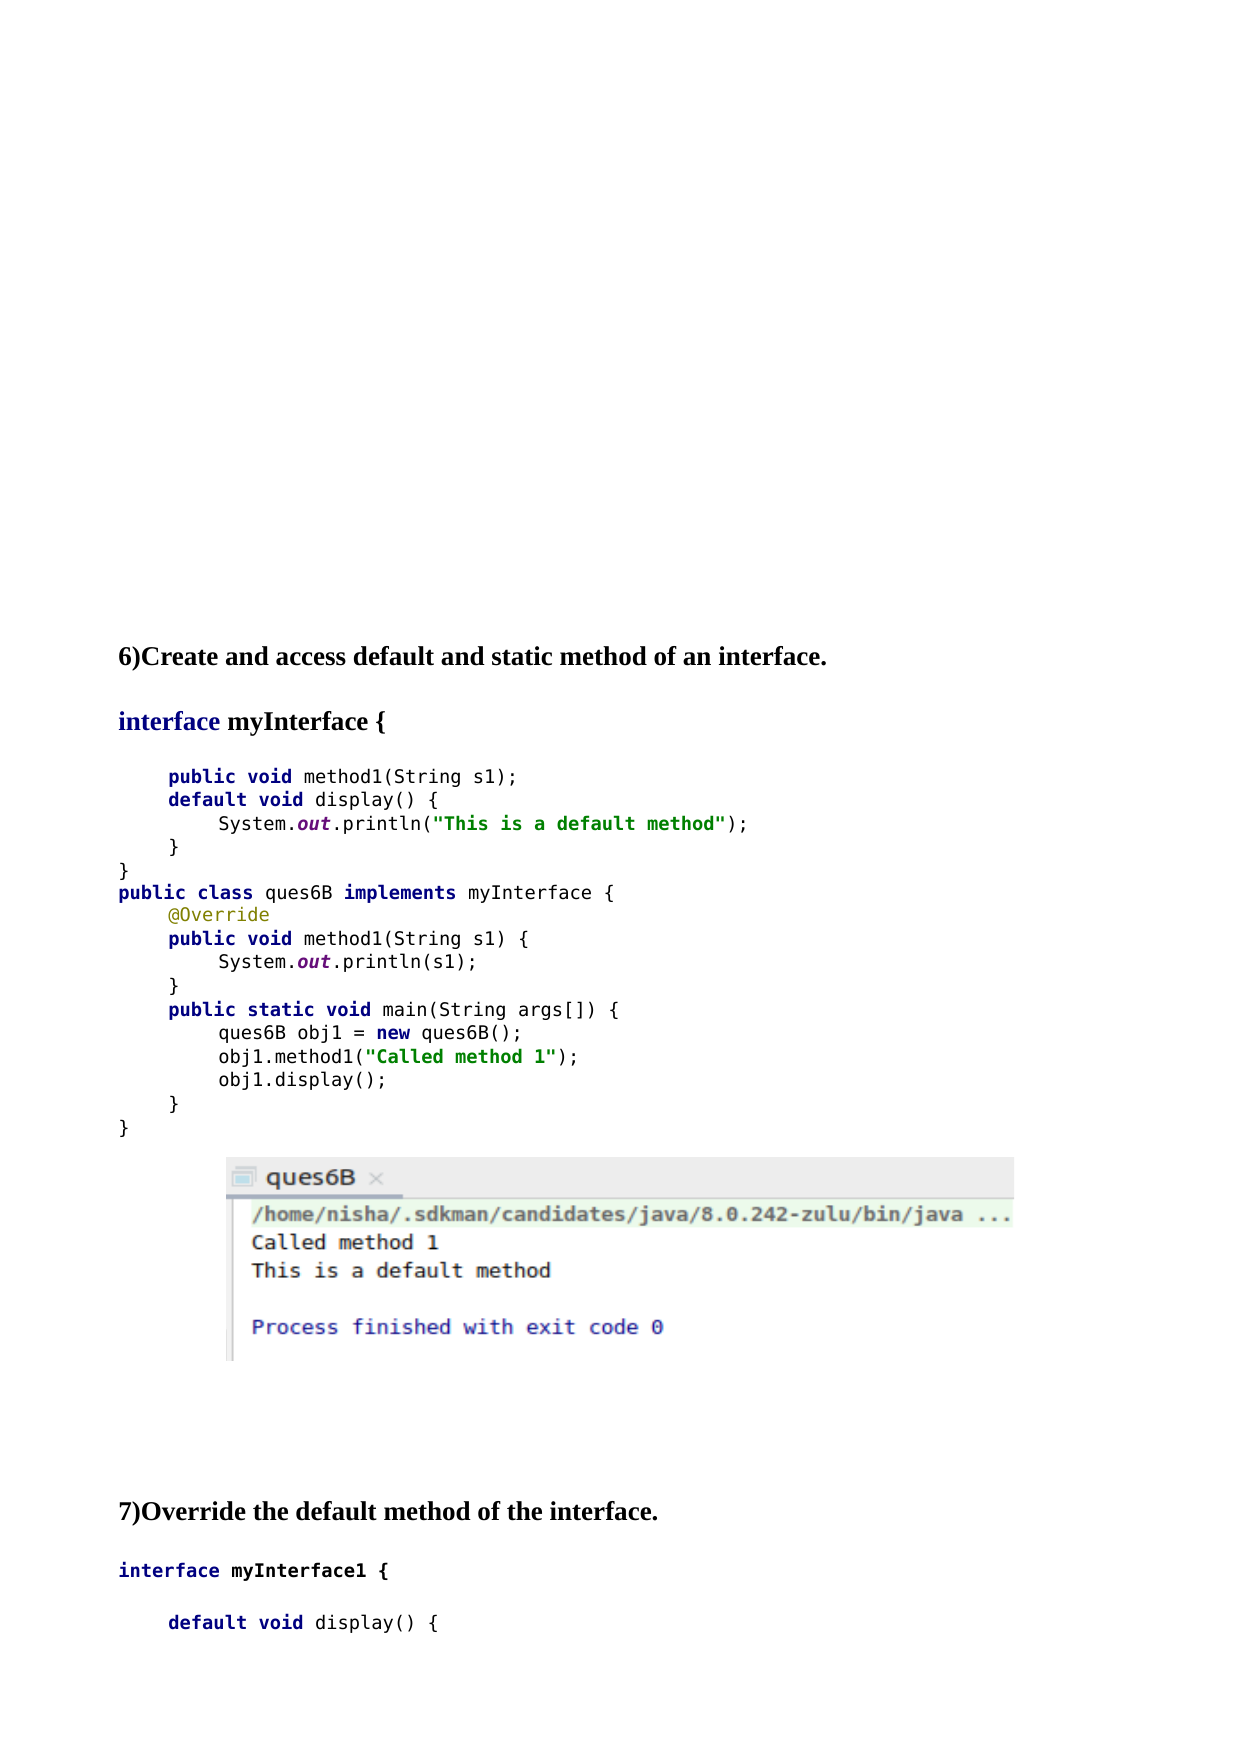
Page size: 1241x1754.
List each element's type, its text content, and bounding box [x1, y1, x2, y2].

text public void method1(String s1); [118, 766, 1122, 789]
picture [226, 1157, 1015, 1361]
text 7)Override the default method of the interface. [118, 1495, 1122, 1526]
text 6)Create and access default and static method of an interface. [118, 640, 1122, 671]
text public static void main(String args[]) { [118, 998, 1122, 1022]
text default void display() { [118, 1612, 1122, 1636]
text public class ques6B implements myInterface { [118, 882, 1122, 904]
text } [118, 1093, 1122, 1117]
text ques6B obj1 = new ques6B(); [118, 1022, 1122, 1046]
text } [118, 837, 1122, 860]
text public void method1(String s1) { [118, 928, 1122, 951]
text default void display() { [118, 789, 1122, 813]
text } [118, 860, 1122, 882]
text System.out.println("This is a default method"); [118, 813, 1122, 837]
text } [118, 1117, 1122, 1139]
text obj1.display(); [118, 1069, 1122, 1093]
text interface myInterface { [118, 705, 1122, 736]
text obj1.method1("Called method 1"); [118, 1046, 1122, 1069]
text } [118, 975, 1122, 998]
text @Override [118, 904, 1122, 928]
text System.out.println(s1); [118, 951, 1122, 975]
text interface myInterface1 { [118, 1561, 1122, 1582]
